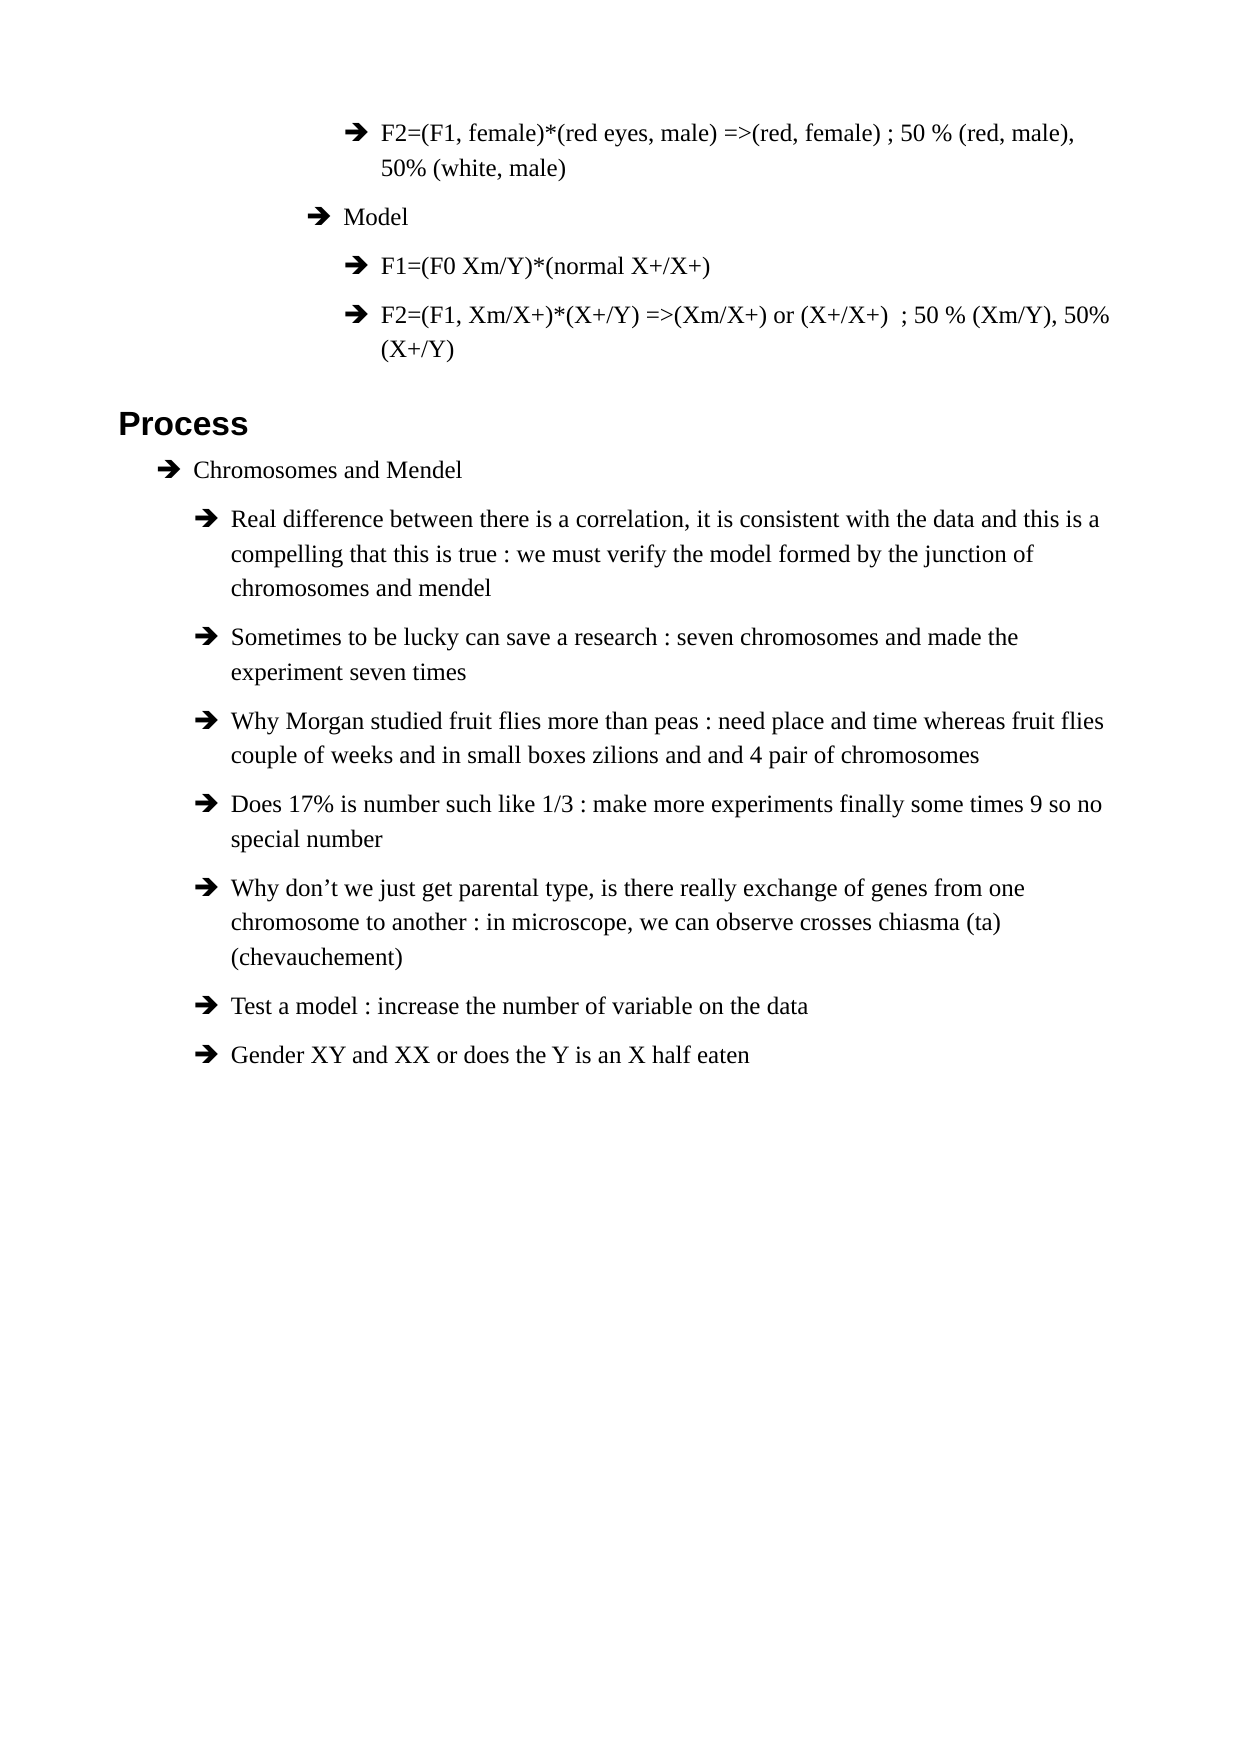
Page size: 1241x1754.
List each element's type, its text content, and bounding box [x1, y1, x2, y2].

list F2=(F1, Xm/X+)*(X+/Y) =>(Xm/X+) or (X+/X+) ; 50 % (Xm/Y), 50% (X+/Y) [343, 300, 1122, 363]
subtitle Process [118, 404, 1122, 443]
list Test a model : increase the number of variable on the data [193, 991, 1122, 1020]
list Real difference between there is a correlation, it is consistent with the data and this is a compelling that this is true : we must verify the model formed by the junction of chromosomes and mendel [193, 504, 1122, 602]
list Sometimes to be lucky can save a research : seven chromosomes and made the experiment seven times [193, 622, 1122, 686]
list Model [306, 202, 1122, 230]
list Gender XY and XX or does the Y is an X half eaten [193, 1040, 1122, 1069]
list Why don’t we just get parental type, is there really exchange of genes from one chromosome to another : in microscope, we can observe crosses chiasma (ta) (chevauchement) [193, 873, 1122, 971]
list Does 17% is number such like 1/3 : make more experiments finally some times 9 so no special number [193, 789, 1122, 853]
list F2=(F1, female)*(red eyes, male) =>(red, female) ; 50 % (red, male), 50% (white, male) [343, 118, 1122, 181]
list Why Morgan studied fruit flies more than peas : need place and time whereas fruit flies couple of weeks and in small boxes zilions and and 4 pair of chromosomes [193, 706, 1122, 769]
list Chromosomes and Mendel [156, 455, 1122, 484]
list F1=(F0 Xm/Y)*(normal X+/X+) [343, 251, 1122, 279]
